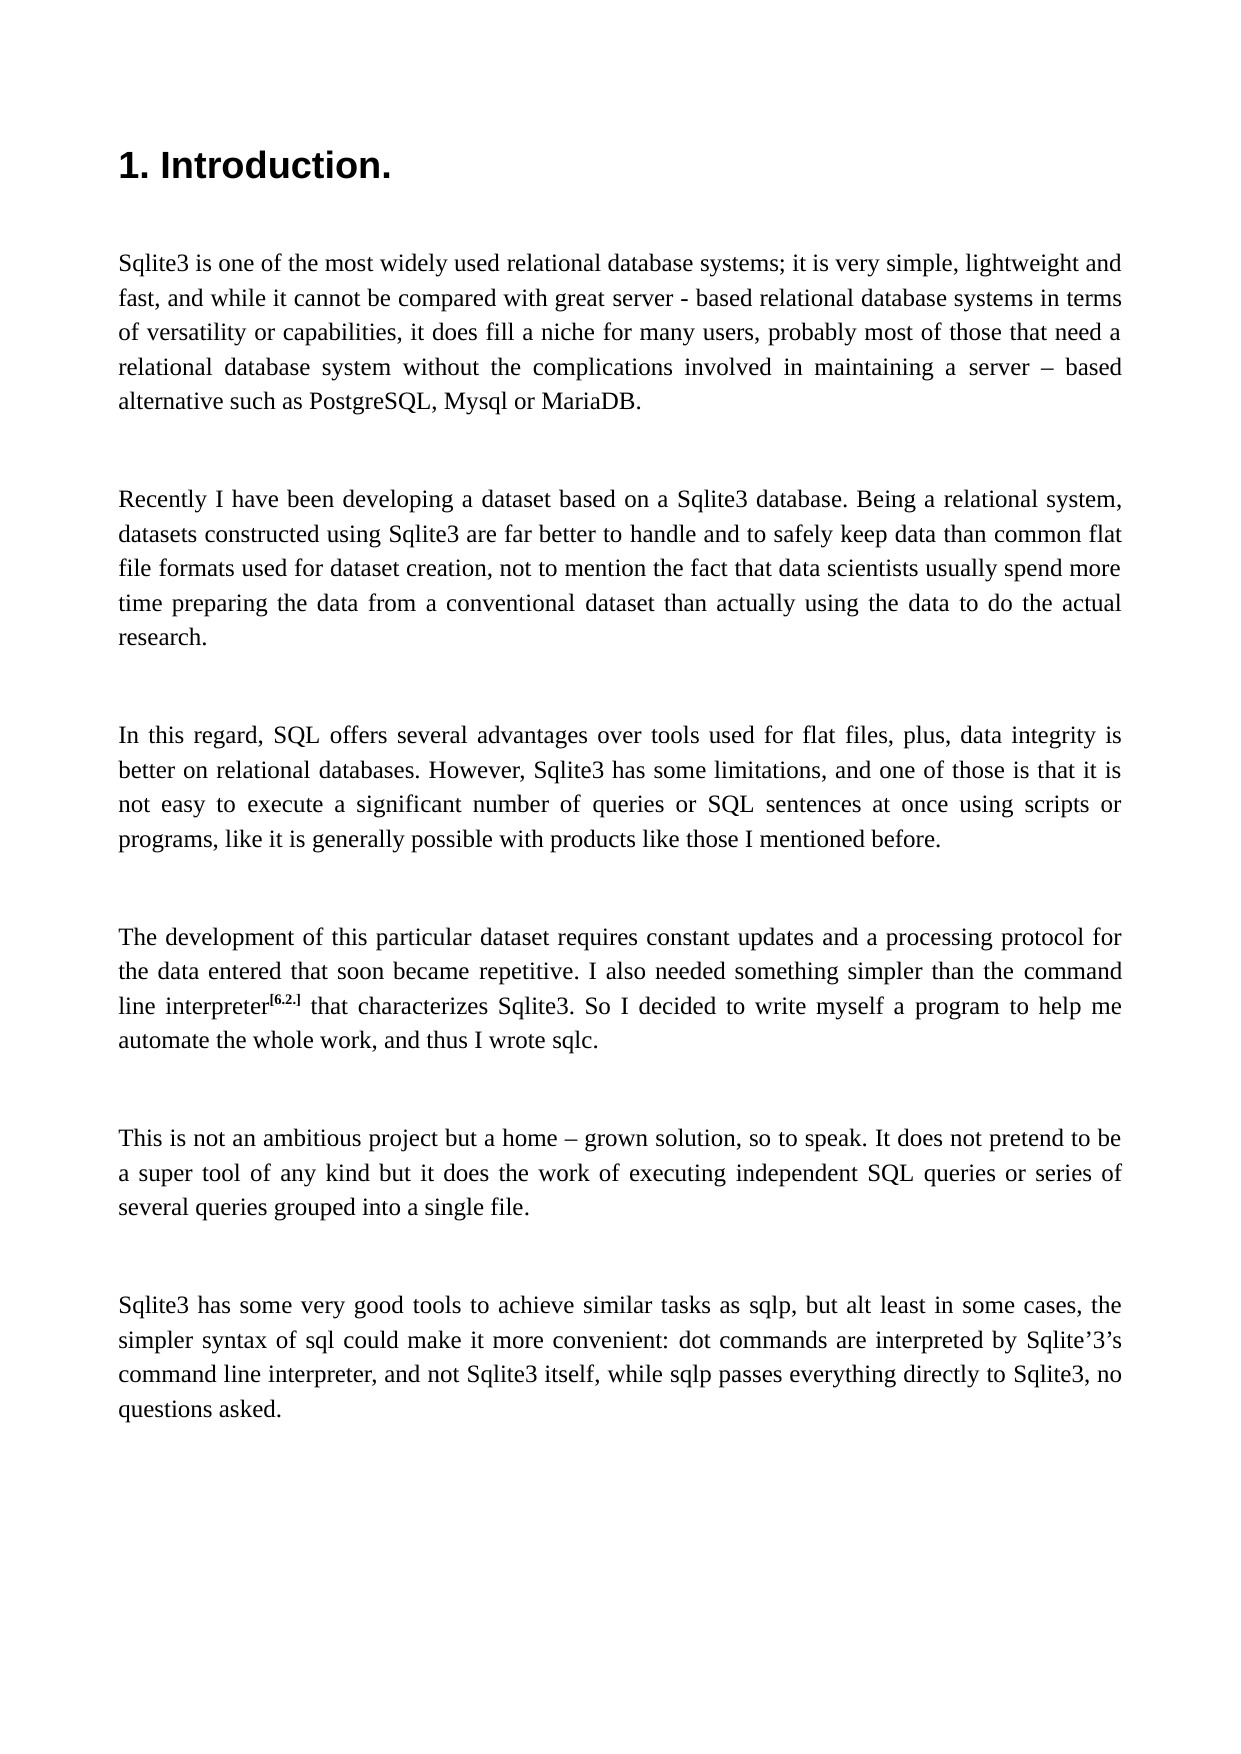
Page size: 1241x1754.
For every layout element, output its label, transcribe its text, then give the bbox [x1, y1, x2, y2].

text Sqlite3 has some very good tools to achieve similar tasks as sqlp, but alt least in some cases, the simpler syntax of sql could make it more convenient: dot commands are interpreted by Sqlite’3’s command line interpreter, and not Sqlite3 itself, while sqlp passes everything directly to Sqlite3, no questions asked. [118, 1291, 1122, 1423]
subtitle 1. Introduction. [118, 143, 1122, 187]
text This is not an ambitious project but a home – grown solution, so to speak. It does not pretend to be a super tool of any kind but it does the work of executing independent SQL queries or series of several queries grouped into a single file. [118, 1123, 1122, 1221]
text Recently I have been developing a dataset based on a Sqlite3 database. Being a relational system, datasets constructed using Sqlite3 are far better to handle and to safely keep data than common flat file formats used for dataset creation, not to mention the fact that data scientists usually spend more time preparing the data from a conventional dataset than actually using the data to do the actual research. [118, 484, 1122, 651]
text In this regard, SQL offers several advantages over tools used for flat files, plus, data integrity is better on relational databases. However, Sqlite3 has some limitations, and one of those is that it is not easy to execute a significant number of queries or SQL sentences at once using scripts or programs, like it is generally possible with products like those I mentioned before. [118, 720, 1122, 853]
text Sqlite3 is one of the most widely used relational database systems; it is very simple, lightweight and fast, and while it cannot be compared with great server - based relational database systems in terms of versatility or capabilities, it does fill a niche for many users, probably most of those that need a relational database system without the complications involved in maintaining a server – based alternative such as PostgreSQL, Mysql or MariaDB. [118, 248, 1122, 415]
text The development of this particular dataset requires constant updates and a processing protocol for the data entered that soon became repetitive. I also needed something simpler than the command line interpreter[6.2.] that characterizes Sqlite3. So I decided to write myself a program to help me automate the whole work, and thus I wrote sqlc. [118, 922, 1122, 1054]
